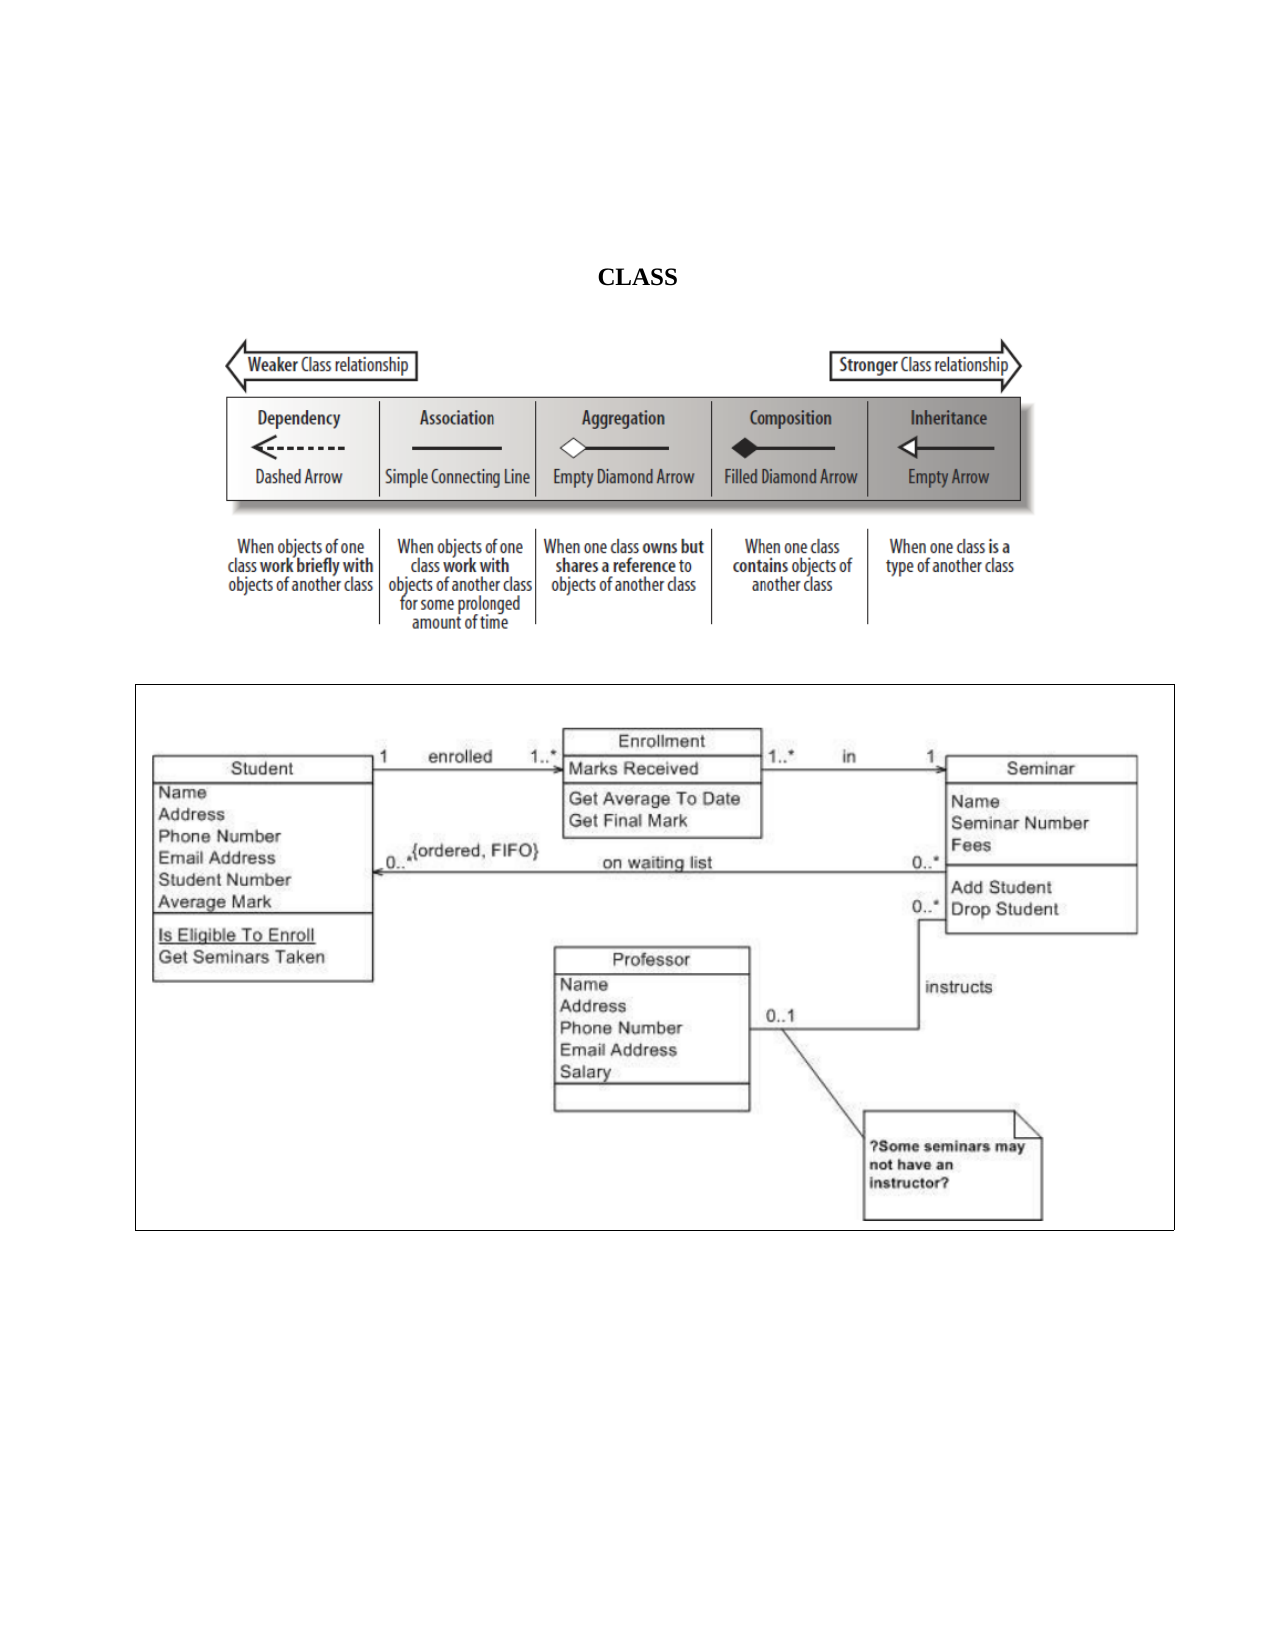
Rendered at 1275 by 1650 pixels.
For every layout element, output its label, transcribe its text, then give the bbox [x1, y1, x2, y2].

picture [221, 323, 1037, 633]
text CLASS [118, 262, 1157, 291]
picture [138, 686, 1171, 1227]
